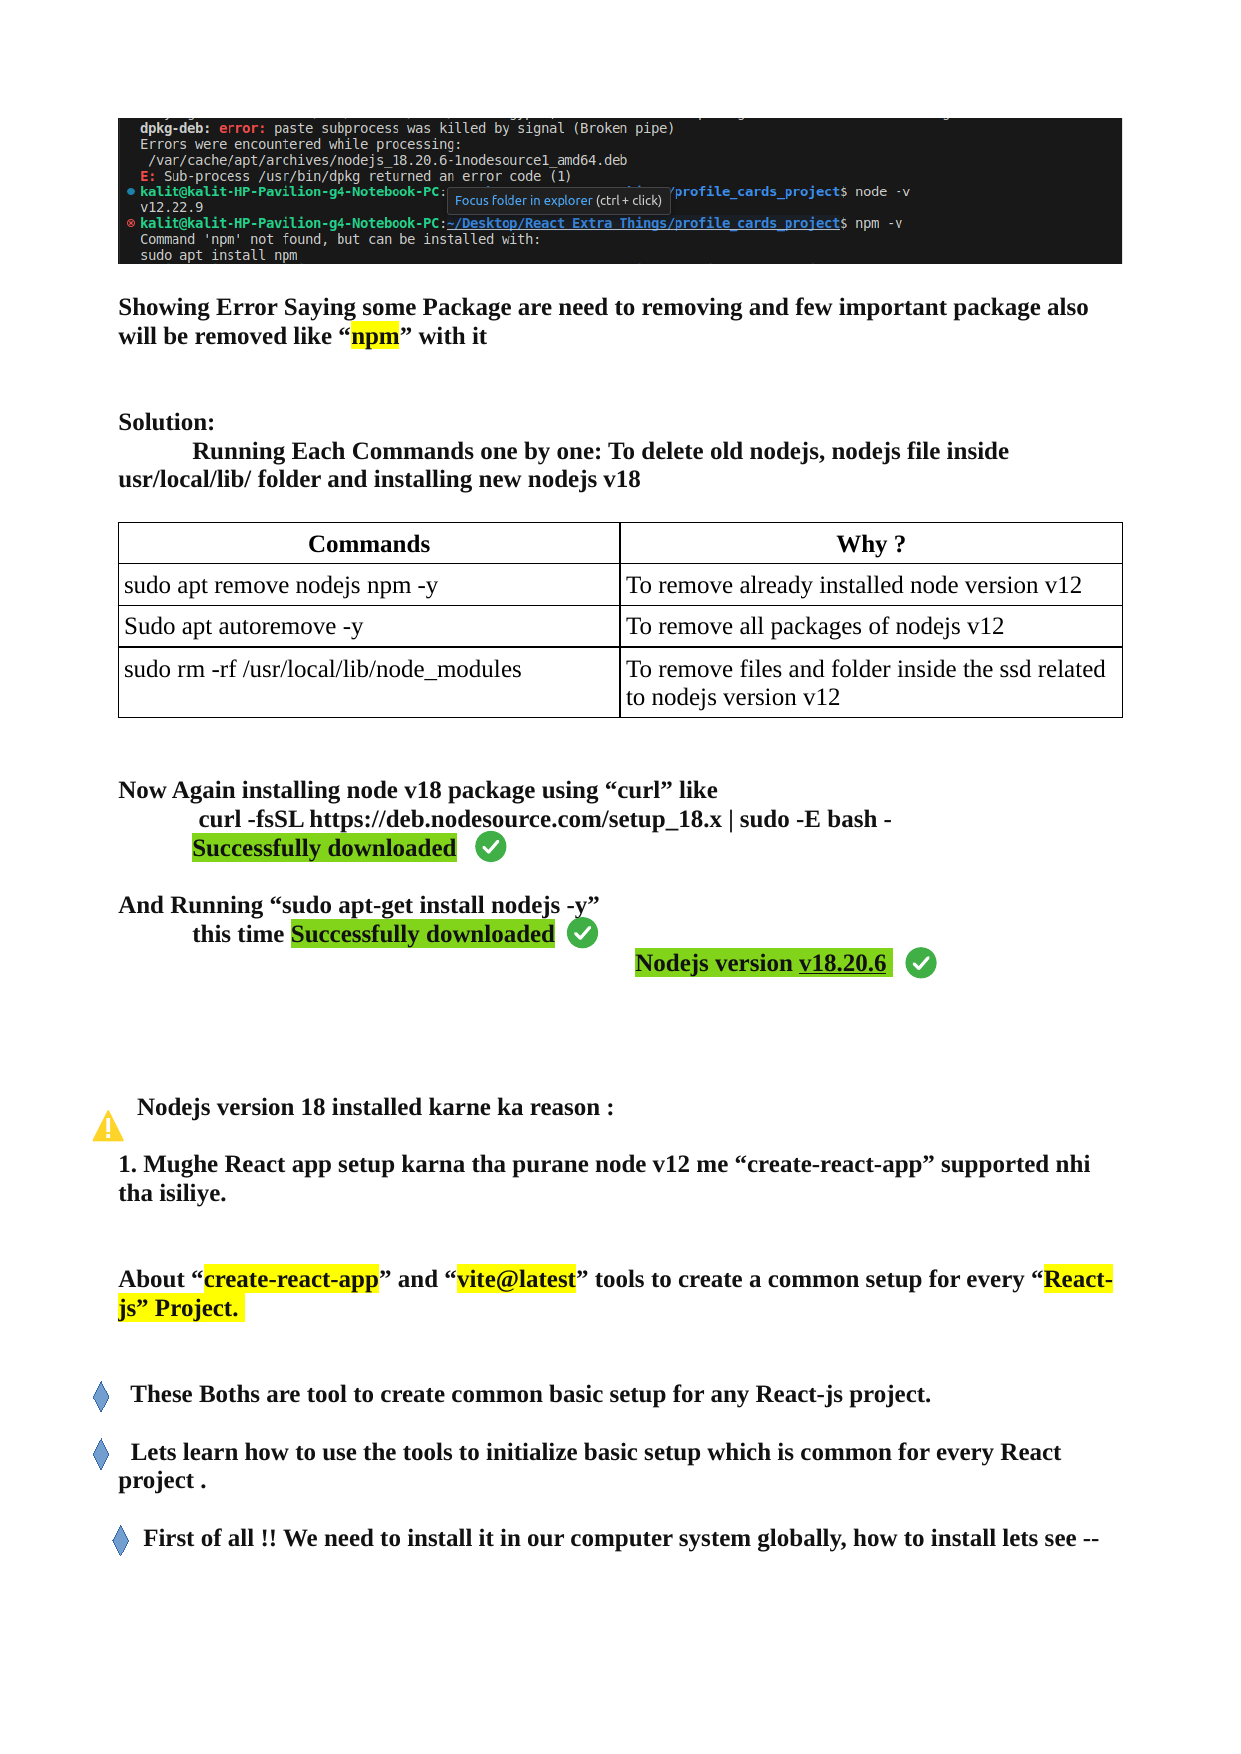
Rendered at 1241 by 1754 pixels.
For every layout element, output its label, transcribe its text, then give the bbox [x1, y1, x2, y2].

table_cell sudo apt remove nodejs npm -y [119, 564, 619, 604]
text Now Again installing node v18 package using “curl” like [118, 775, 1122, 804]
picture [118, 118, 1123, 264]
text First of all !! We need to install it in our computer system globally, how to install lets see -- [118, 1523, 1122, 1552]
text Nodejs version v18.20.6 [118, 948, 913, 977]
text Lets learn how to use the tools to initialize basic setup which is common for every React project . [118, 1437, 1122, 1494]
text And Running “sudo apt-get install nodejs -y” [118, 890, 1122, 919]
text Successfully downloaded [118, 833, 485, 862]
table_cell To remove already installed node version v12 [621, 564, 1122, 604]
table_cell To remove all packages of nodejs v12 [621, 606, 1122, 646]
table_header sudo rm -rf /usr/local/lib/node_modules [119, 648, 619, 717]
table_header To remove files and folder inside the ssd related to nodejs version v12 [621, 648, 1122, 717]
table_header Commands [119, 523, 619, 563]
text [497, 833, 1122, 862]
text Showing Error Saying some Package are need to removing and few important package also will be removed like “npm” with it [118, 292, 1122, 349]
text These Boths are tool to create common basic setup for any React-js project. [118, 1379, 1122, 1408]
text [929, 948, 1122, 977]
text About “create-react-app” and “vite@latest” tools to create a common setup for every “React-js” Project. [118, 1264, 1122, 1322]
text [589, 919, 1122, 948]
text Solution: [118, 407, 1122, 436]
table_header Why ? [621, 523, 1122, 563]
text 1. Mughe React app setup karna tha purane node v12 me “create-react-app” supported nhi tha isiliye. [118, 1149, 1122, 1207]
text this time Successfully downloaded [118, 919, 576, 948]
text Running Each Commands one by one: To delete old nodejs, nodejs file inside usr/local/lib/ folder and installing new nodejs v18 [118, 436, 1122, 493]
text curl -fsSL https://deb.nodesource.com/setup_18.x | sudo -E bash - [118, 804, 1122, 833]
table_cell Sudo apt autoremove -y [119, 606, 619, 646]
text Nodejs version 18 installed karne ka reason : [118, 1092, 1122, 1120]
